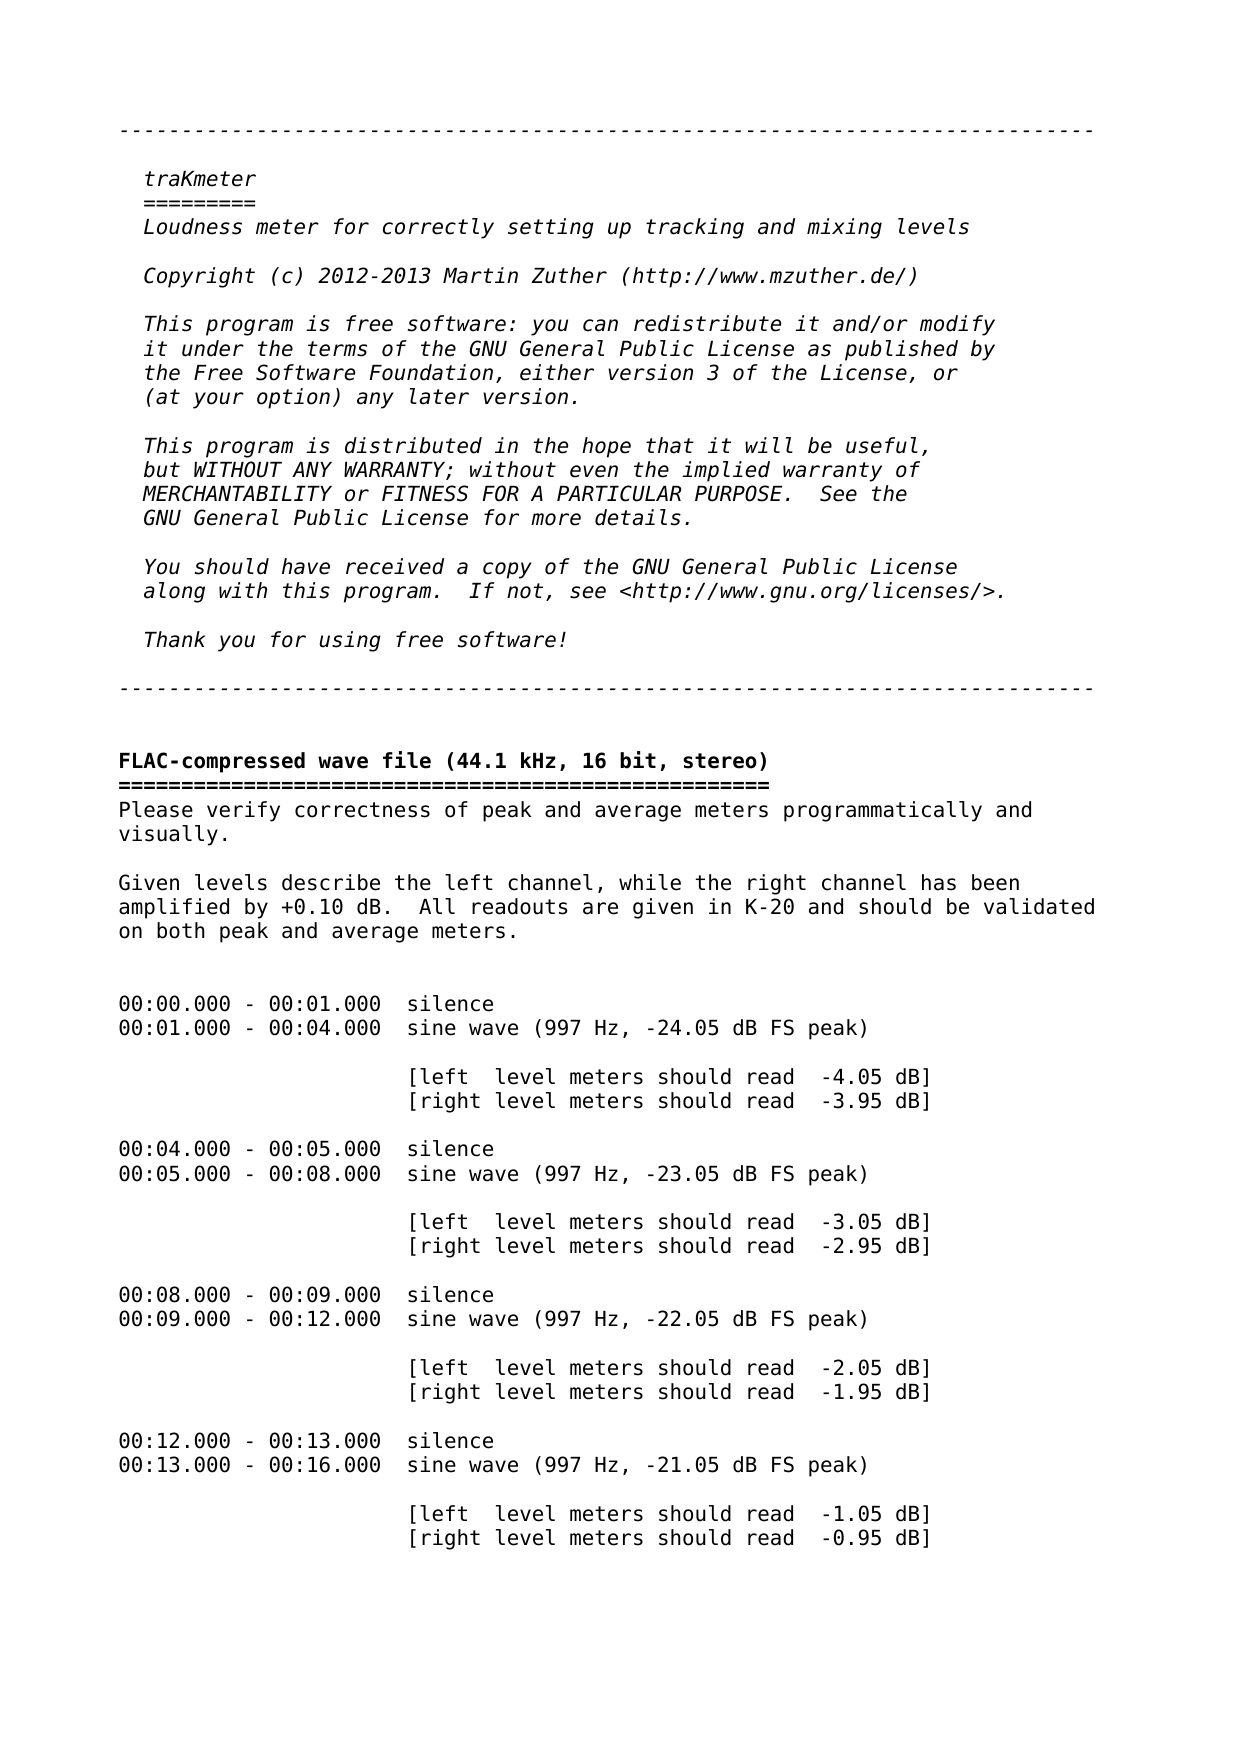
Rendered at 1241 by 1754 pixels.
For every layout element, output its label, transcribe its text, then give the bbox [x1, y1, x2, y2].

text 00:00.000 - 00:01.000 silence [118, 992, 1122, 1016]
text it under the terms of the GNU General Public License as published by [118, 337, 1122, 361]
text ========= [118, 191, 1122, 215]
text MERCHANTABILITY or FITNESS FOR A PARTICULAR PURPOSE. See the [118, 482, 1122, 506]
text 00:04.000 - 00:05.000 silence [118, 1137, 1122, 1162]
text Please verify correctness of peak and average meters programmatically and visually. [118, 798, 1122, 846]
text Loudness meter for correctly setting up tracking and mixing levels [118, 215, 1122, 239]
text This program is free software: you can redistribute it and/or modify [118, 312, 1122, 337]
text [right level meters should read -3.95 dB] [118, 1089, 1122, 1113]
text You should have received a copy of the GNU General Public License [118, 555, 1122, 579]
text traKmeter [118, 167, 1122, 191]
text 00:01.000 - 00:04.000 sine wave (997 Hz, -24.05 dB FS peak) [118, 1016, 1122, 1040]
text [left level meters should read -4.05 dB] [118, 1065, 1122, 1089]
text ------------------------------------------------------------------------------ [118, 118, 1122, 142]
text This program is distributed in the hope that it will be useful, [118, 434, 1122, 458]
text 00:13.000 - 00:16.000 sine wave (997 Hz, -21.05 dB FS peak) [118, 1453, 1122, 1477]
text 00:05.000 - 00:08.000 sine wave (997 Hz, -23.05 dB FS peak) [118, 1162, 1122, 1186]
text the Free Software Foundation, either version 3 of the License, or [118, 361, 1122, 385]
text but WITHOUT ANY WARRANTY; without even the implied warranty of [118, 458, 1122, 482]
text ------------------------------------------------------------------------------ [118, 676, 1122, 701]
text Thank you for using free software! [118, 628, 1122, 652]
text [right level meters should read -2.95 dB] [118, 1234, 1122, 1259]
text Given levels describe the left channel, while the right channel has been amplified by +0.10 dB. All readouts are given in K-20 and should be validated on both peak and average meters. [118, 871, 1122, 943]
text along with this program. If not, see <http://www.gnu.org/licenses/>. [118, 579, 1122, 603]
text Copyright (c) 2012-2013 Martin Zuther (http://www.mzuther.de/) [118, 264, 1122, 288]
text 00:08.000 - 00:09.000 silence [118, 1283, 1122, 1307]
text GNU General Public License for more details. [118, 506, 1122, 531]
text [right level meters should read -0.95 dB] [118, 1526, 1122, 1550]
text [left level meters should read -2.05 dB] [118, 1356, 1122, 1380]
text FLAC-compressed wave file (44.1 kHz, 16 bit, stereo) [118, 749, 1122, 773]
text 00:12.000 - 00:13.000 silence [118, 1429, 1122, 1453]
text ==================================================== [118, 773, 1122, 798]
text 00:09.000 - 00:12.000 sine wave (997 Hz, -22.05 dB FS peak) [118, 1307, 1122, 1332]
text (at your option) any later version. [118, 385, 1122, 409]
text [left level meters should read -1.05 dB] [118, 1502, 1122, 1526]
text [left level meters should read -3.05 dB] [118, 1210, 1122, 1234]
text [right level meters should read -1.95 dB] [118, 1380, 1122, 1404]
